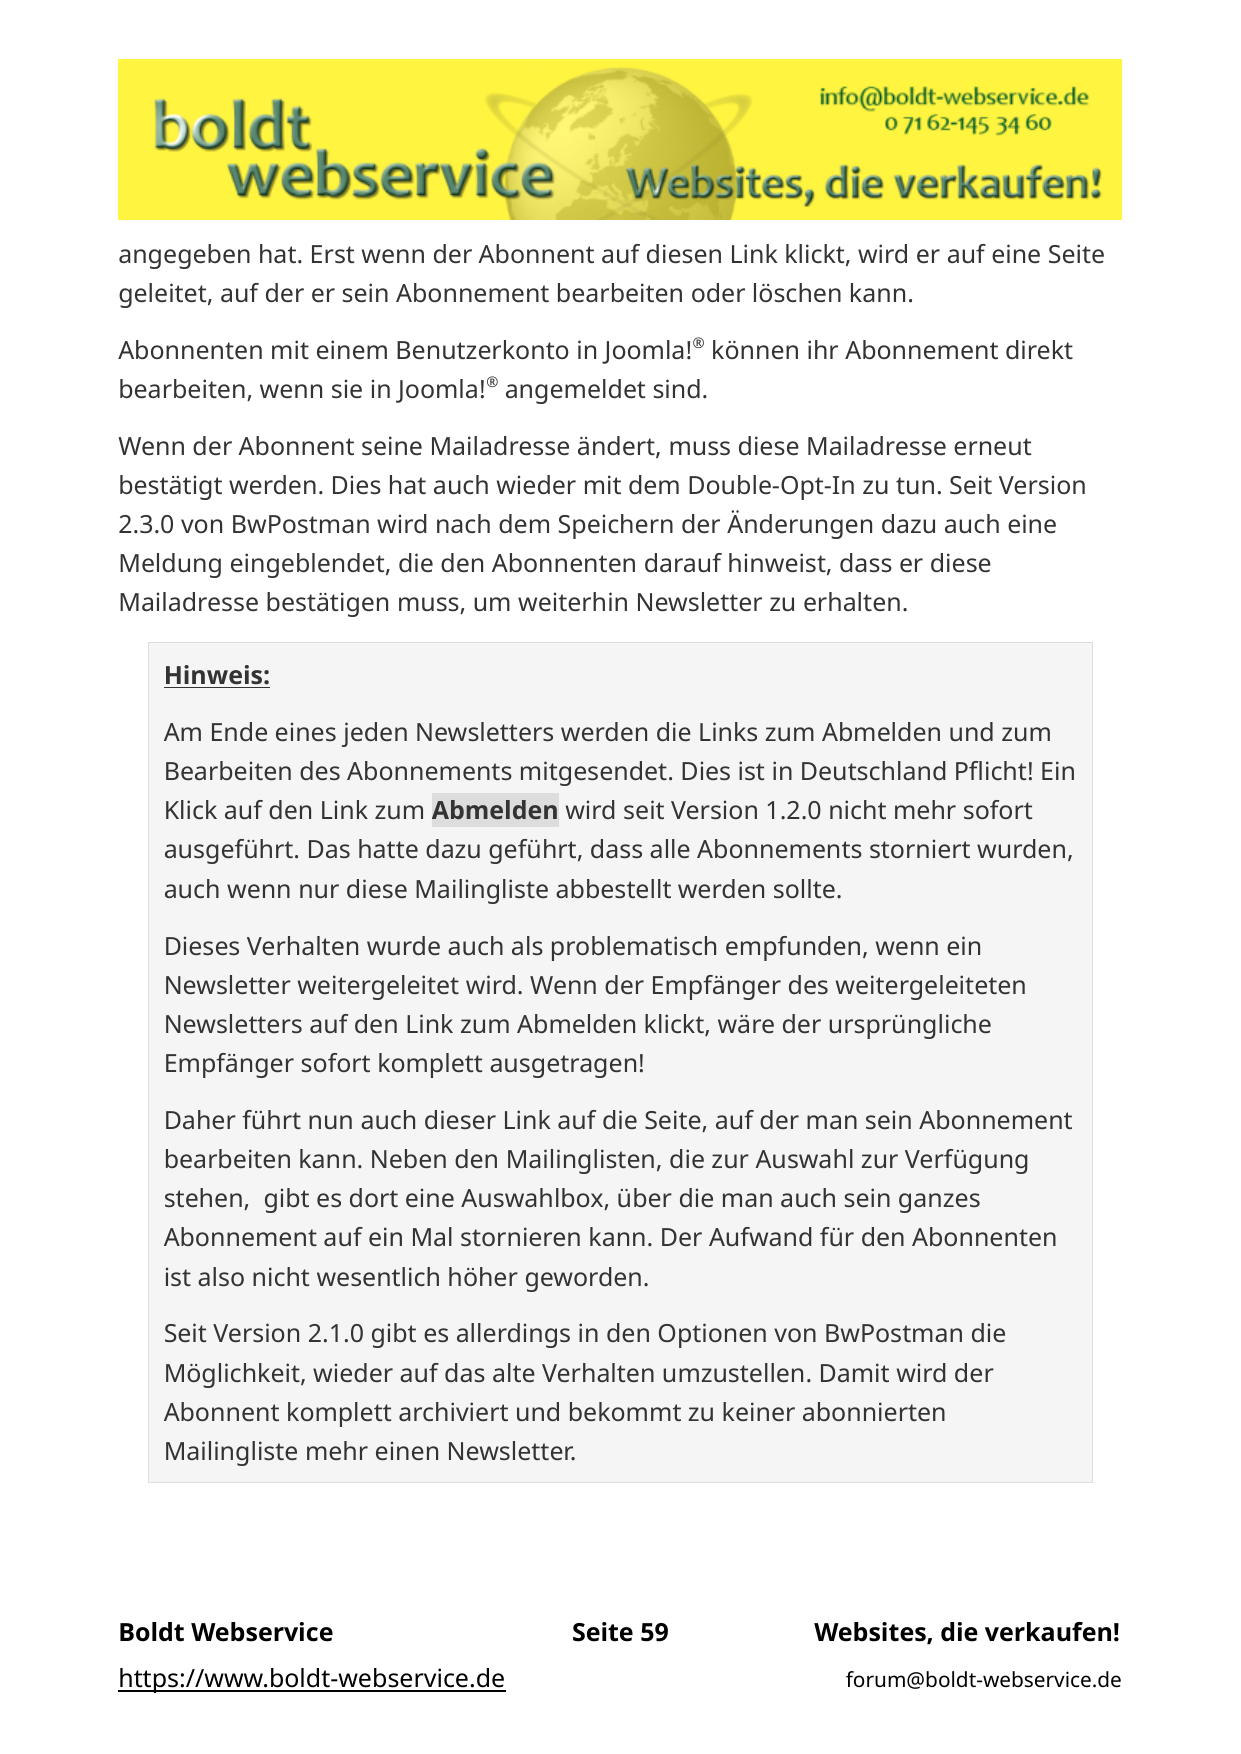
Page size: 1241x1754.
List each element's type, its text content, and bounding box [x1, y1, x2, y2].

text Hinweis: [149, 643, 1092, 692]
text Seit Version 2.1.0 gibt es allerdings in den Optionen von BwPostman die Möglichkeit, wieder auf das alte Verhalten umzustellen. Damit wird der Abonnent komplett archiviert und bekommt zu keiner abonnierten Mailingliste mehr einen Newsletter. [149, 1300, 1092, 1482]
text Abonnenten mit einem Benutzerkonto in Joomla!® können ihr Abonnement direkt bearbeiten, wenn sie in Joomla!® angemeldet sind. [118, 332, 1122, 406]
text Wenn der Abonnent seine Mailadresse ändert, muss diese Mailadresse erneut bestätigt werden. Dies hat auch wieder mit dem Double-Opt-In zu tun. Seit Version 2.3.0 von BwPostman wird nach dem Speichern der Änderungen dazu auch eine Meldung eingeblendet, die den Abonnenten darauf hinweist, dass er diese Mailadresse bestätigen muss, um weiterhin Newsletter zu erhalten. [118, 428, 1122, 619]
text Daher führt nun auch dieser Link auf die Seite, auf der man sein Abonnement bearbeiten kann. Neben den Mailinglisten, die zur Auswahl zur Verfügung stehen, gibt es dort eine Auswahlbox, über die man auch sein ganzes Abonnement auf ein Mal stornieren kann. Der Aufwand für den Abonnenten ist also nicht wesentlich höher geworden. [149, 1087, 1092, 1293]
text Dieses Verhalten wurde auch als problematisch empfunden, wenn ein Newsletter weitergeleitet wird. Wenn der Empfänger des weitergeleiteten Newsletters auf den Link zum Abmelden klickt, wäre der ursprüngliche Empfänger sofort komplett ausgetragen! [149, 912, 1092, 1080]
text Am Ende eines jeden Newsletters werden die Links zum Abmelden und zum Bearbeiten des Abonnements mitgesendet. Dies ist in Deutschland Pflicht! Ein Klick auf den Link zum Abmelden wird seit Version 1.2.0 nicht mehr sofort ausgeführt. Das hatte dazu geführt, dass alle Abonnements storniert wurden, auch wenn nur diese Mailingliste abbestellt werden sollte. [149, 699, 1092, 905]
picture [118, 59, 1123, 220]
text angegeben hat. Erst wenn der Abonnent auf diesen Link klickt, wird er auf eine Seite geleitet, auf der er sein Abonnement bearbeiten oder löschen kann. [118, 236, 1122, 309]
